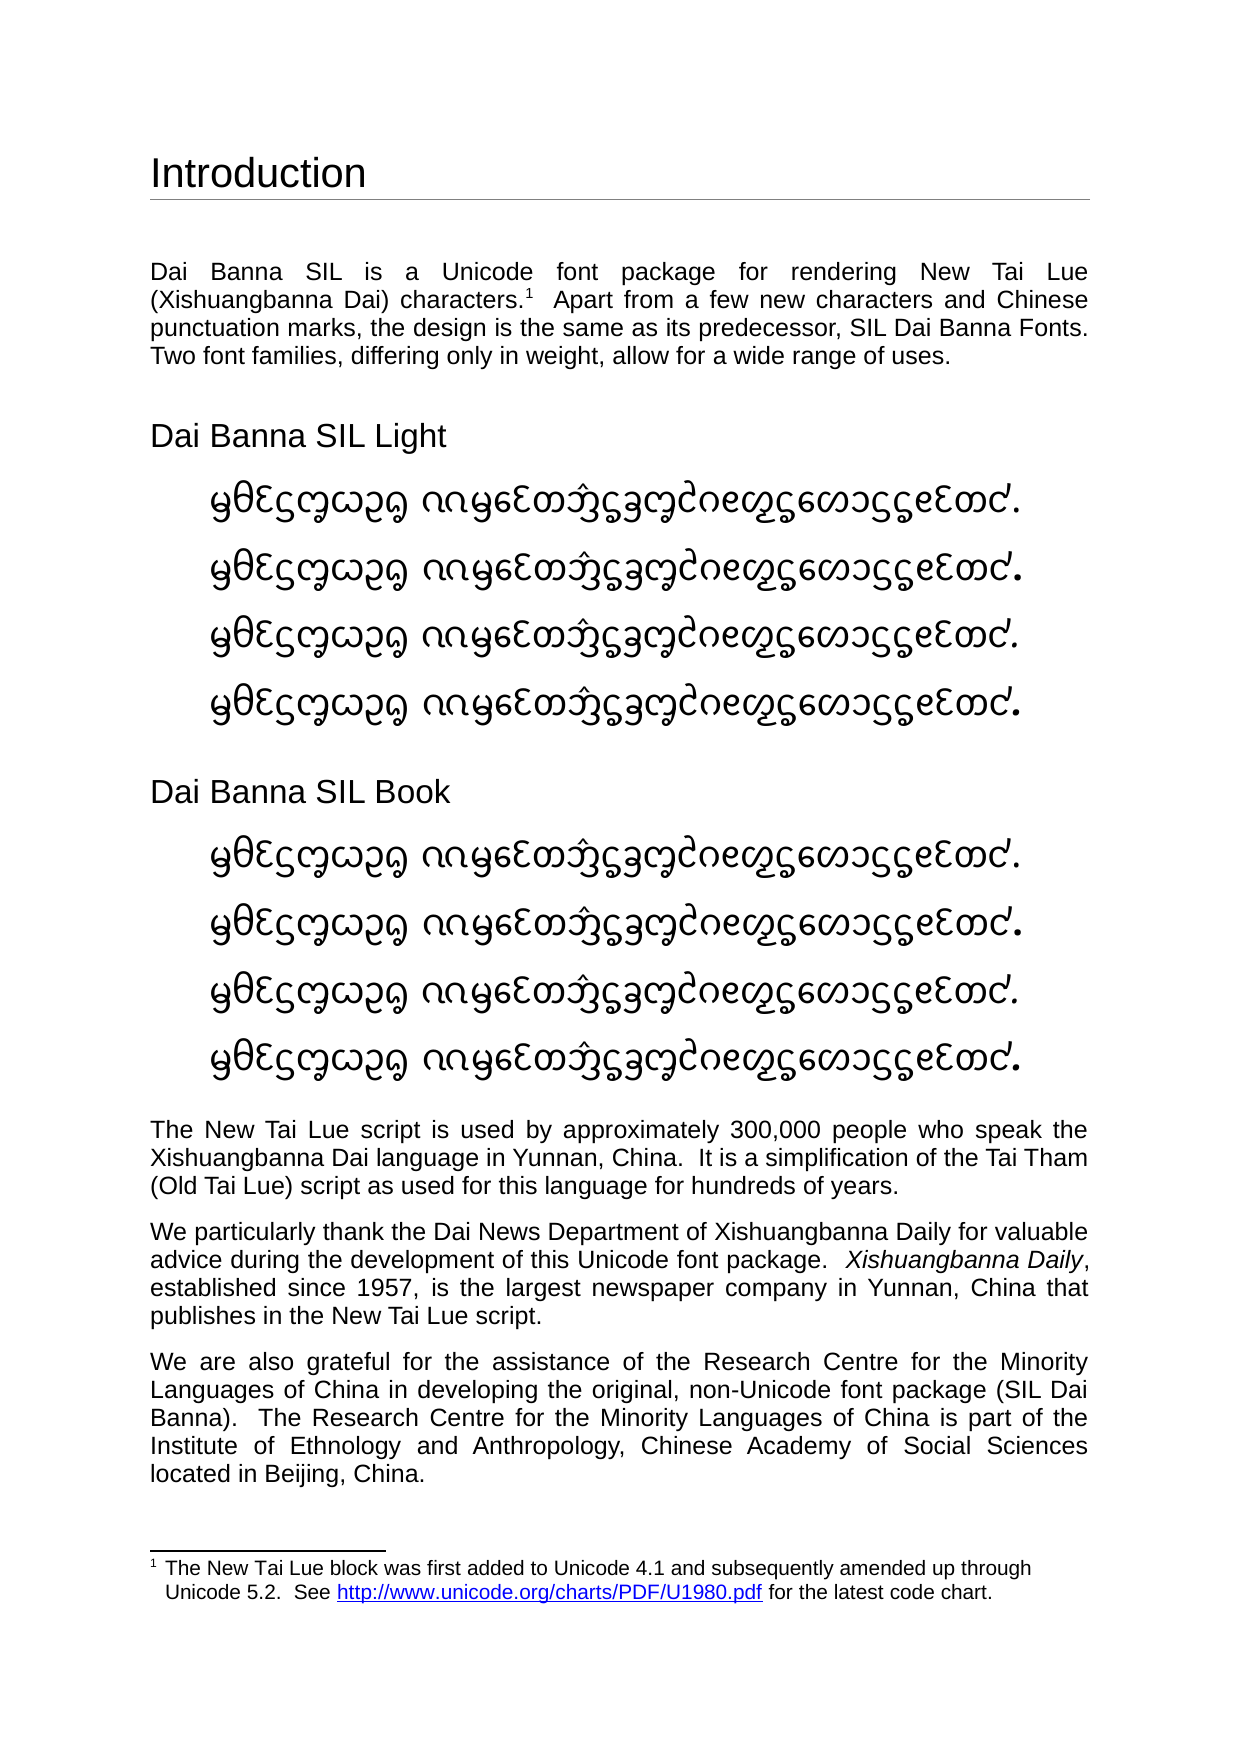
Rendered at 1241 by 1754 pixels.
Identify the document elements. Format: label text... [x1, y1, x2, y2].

text ᦙᦲᦷᦓᧅᦍᦳᧂ ᦶᦙᧈᦷᦎᦁᧃᦃᧅᦺᦅᧉᦖᧃᧈᦠᦱᦓᧃᧉᦷᦎ᧚. [209, 1031, 1090, 1081]
subtitle Introduction [150, 150, 1090, 199]
subtitle Dai Banna SIL Book [150, 772, 1090, 810]
text The New Tai Lue block was first added to Unicode 4.1 and subsequently amended up through Unicode 5.2. See http://www.unicode.org/charts/PDF/U1980.pdf for the latest code chart. [150, 1557, 1090, 1604]
text ᦙᦲᦷᦓᧅᦍᦳᧂ ᦶᦙᧈᦷᦎᦁᧃᦃᧅᦺᦅᧉᦖᧃᧈᦠᦱᦓᧃᧉᦷᦎ᧚. [209, 472, 1090, 522]
text ᦙᦲᦷᦓᧅᦍᦳᧂ ᦶᦙᧈᦷᦎᦁᧃᦃᧅᦺᦅᧉᦖᧃᧈᦠᦱᦓᧃᧉᦷᦎ᧚. [209, 608, 1090, 658]
subtitle Dai Banna SIL Light [150, 417, 1090, 454]
text ᦙᦲᦷᦓᧅᦍᦳᧂ ᦶᦙᧈᦷᦎᦁᧃᦃᧅᦺᦅᧉᦖᧃᧈᦠᦱᦓᧃᧉᦷᦎ᧚. [209, 963, 1090, 1013]
text ᦙᦲᦷᦓᧅᦍᦳᧂ ᦶᦙᧈᦷᦎᦁᧃᦃᧅᦺᦅᧉᦖᧃᧈᦠᦱᦓᧃᧉᦷᦎ᧚. [209, 675, 1090, 725]
text ᦙᦲᦷᦓᧅᦍᦳᧂ ᦶᦙᧈᦷᦎᦁᧃᦃᧅᦺᦅᧉᦖᧃᧈᦠᦱᦓᧃᧉᦷᦎ᧚. [209, 828, 1090, 878]
text We particularly thank the Dai News Department of Xishuangbanna Daily for valuable advice during the development of this Unicode font package. Xishuangbanna Daily, established since 1957, is the largest newspaper company in Yunnan, China that publishes in the New Tai Lue script. [150, 1218, 1090, 1330]
text ᦙᦲᦷᦓᧅᦍᦳᧂ ᦶᦙᧈᦷᦎᦁᧃᦃᧅᦺᦅᧉᦖᧃᧈᦠᦱᦓᧃᧉᦷᦎ᧚. [209, 895, 1090, 945]
text We are also grateful for the assistance of the Research Centre for the Minority Languages of China in developing the original, non-Unicode font package (SIL Dai Banna). The Research Centre for the Minority Languages of China is part of the Institute of Ethnology and Anthropology, Chinese Academy of Social Sciences located in Beijing, China. [150, 1348, 1090, 1488]
text The New Tai Lue script is used by approximately 300,000 people who speak the Xishuangbanna Dai language in Yunnan, China. It is a simplification of the Tai Tham (Old Tai Lue) script as used for this language for hundreds of years. [150, 1116, 1090, 1200]
text Dai Banna SIL is a Unicode font package for rendering New Tai Lue (Xishuangbanna Dai) characters. Apart from a few new characters and Chinese punctuation marks, the design is the same as its predecessor, SIL Dai Banna Fonts. Two font families, differing only in weight, allow for a wide range of uses. [150, 258, 1090, 370]
text ᦙᦲᦷᦓᧅᦍᦳᧂ ᦶᦙᧈᦷᦎᦁᧃᦃᧅᦺᦅᧉᦖᧃᧈᦠᦱᦓᧃᧉᦷᦎ᧚. [209, 540, 1090, 590]
